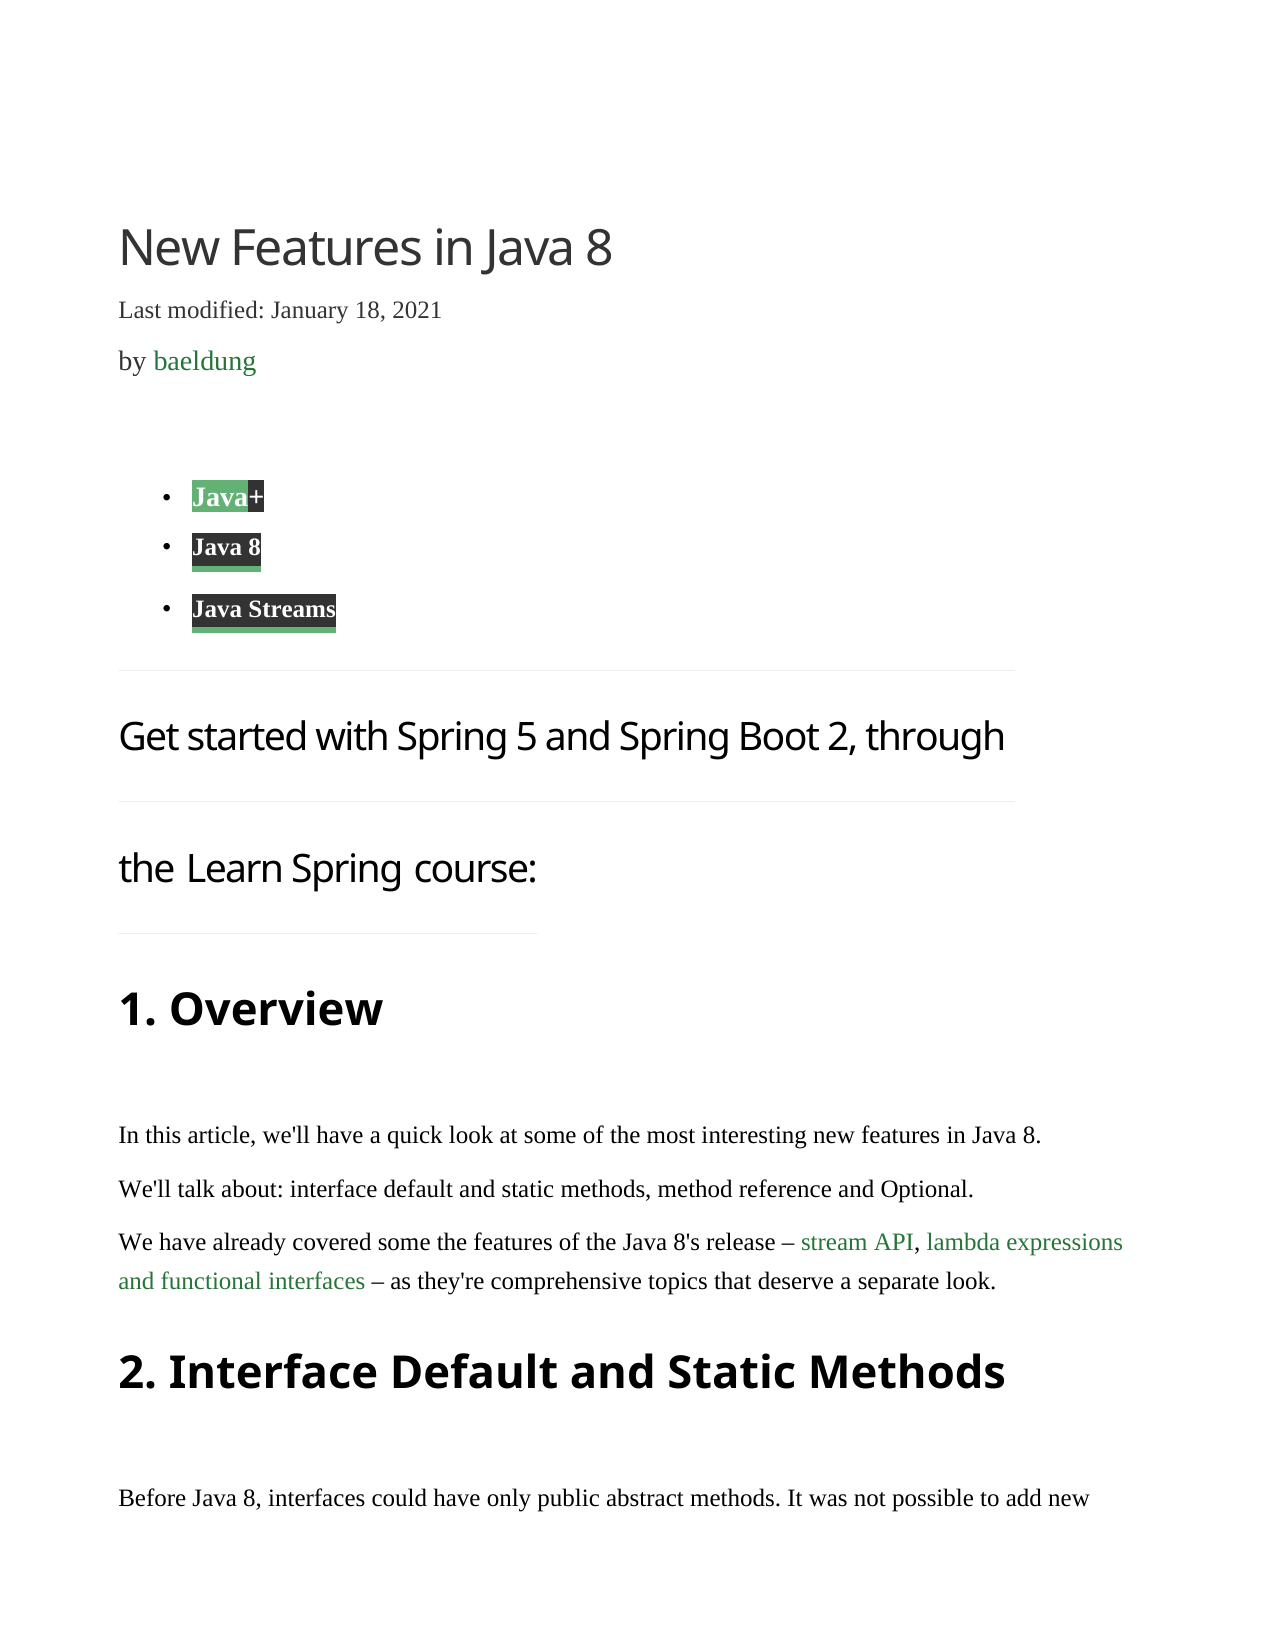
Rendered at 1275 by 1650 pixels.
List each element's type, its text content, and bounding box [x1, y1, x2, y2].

list Java Streams [162, 594, 1157, 633]
text by baeldung [118, 344, 1157, 377]
text In this article, we'll have a quick look at some of the most interesting new features in Java 8. [118, 1120, 1157, 1148]
list Java 8 [162, 532, 1151, 572]
list Java+ [162, 479, 1157, 512]
text Last modified: January 18, 2021 [118, 296, 1157, 324]
subtitle 1. Overview [118, 977, 1157, 1039]
subtitle 2. Interface Default and Static Methods [118, 1340, 1157, 1402]
subtitle Get started with Spring 5 and Spring Boot 2, through the Learn Spring course: [118, 669, 1157, 933]
text Before Java 8, interfaces could have only public abstract methods. It was not possible to add new [118, 1483, 1157, 1512]
subtitle New Features in Java 8 [118, 212, 1157, 280]
text We'll talk about: interface default and static methods, method reference and Optional. [118, 1174, 1157, 1202]
text We have already covered some the features of the Java 8's release – stream API, lambda expressions and functional interfaces – as they're comprehensive topics that deserve a separate look. [118, 1227, 1157, 1294]
